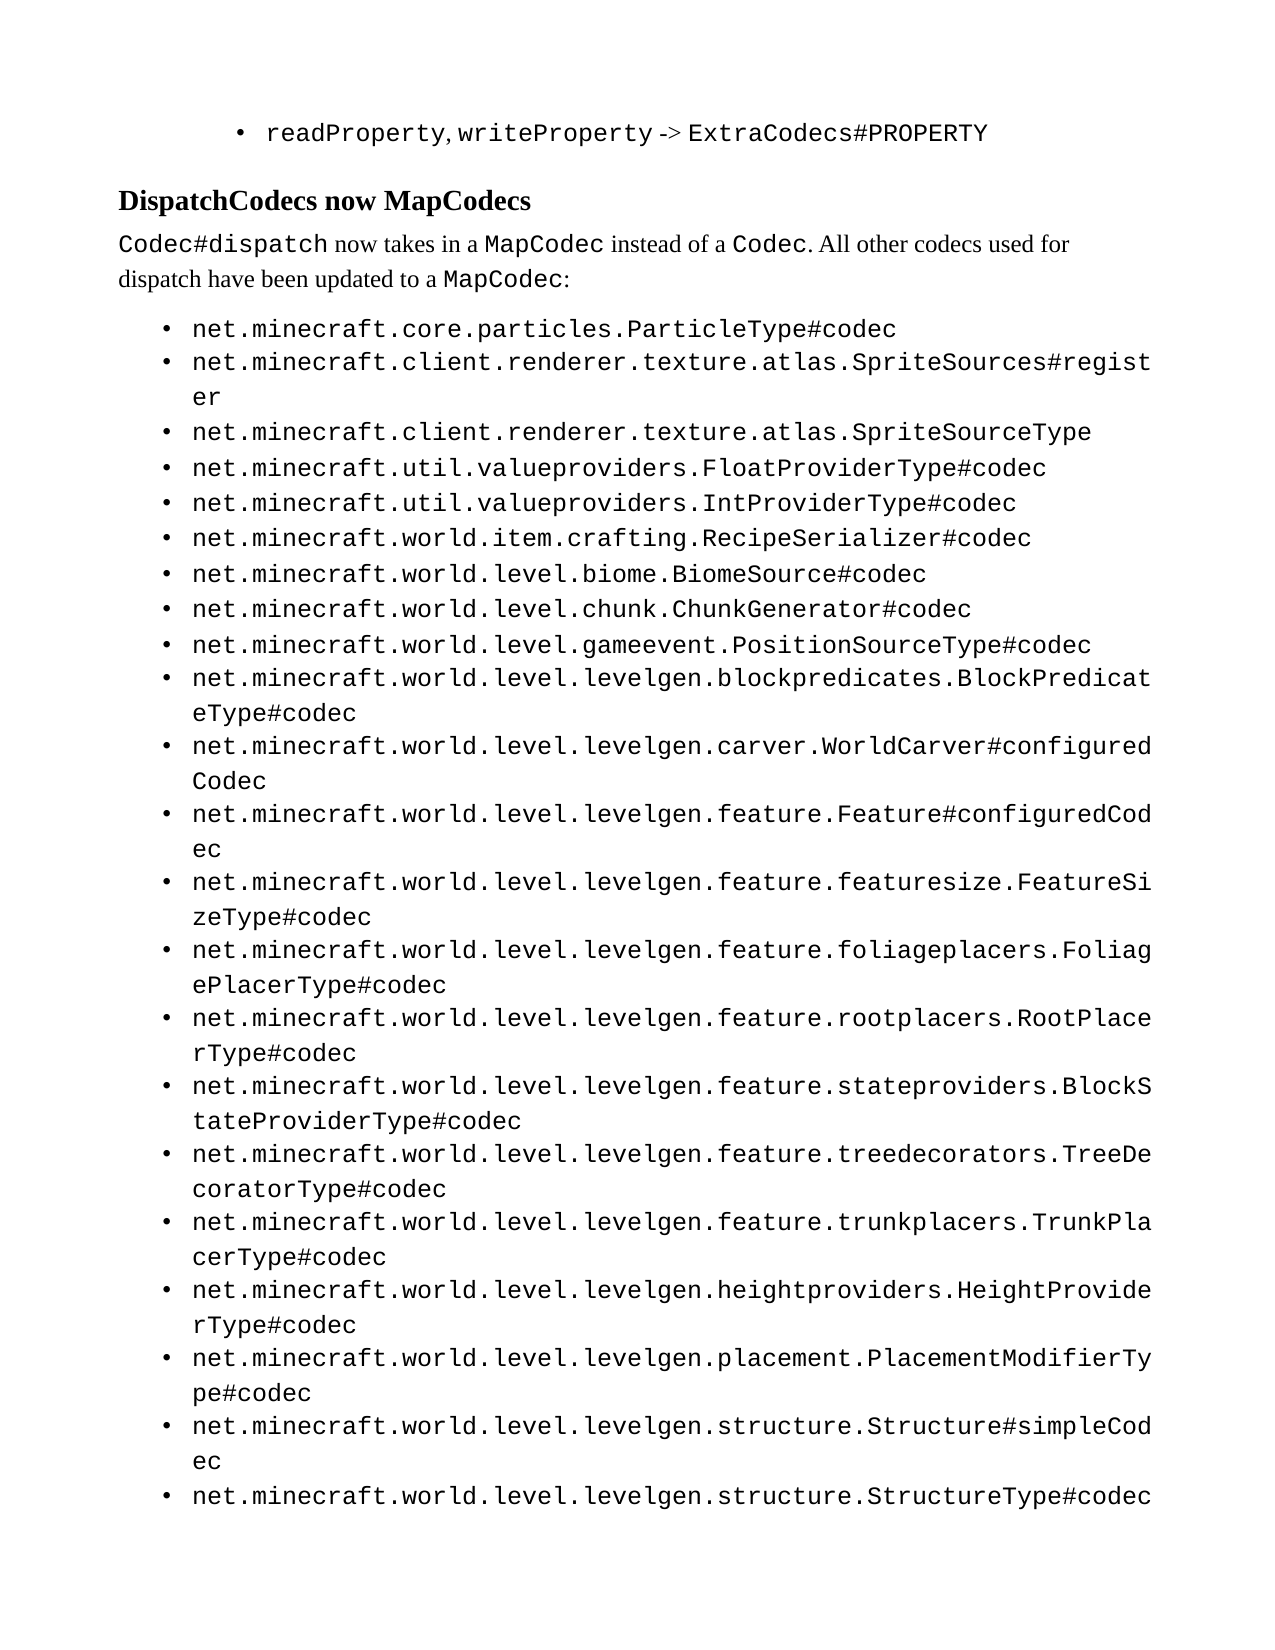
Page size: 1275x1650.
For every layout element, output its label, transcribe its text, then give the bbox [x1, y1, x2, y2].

list net.minecraft.core.particles.ParticleType#codec [162, 314, 1157, 345]
list net.minecraft.util.valueproviders.FloatProviderType#codec [162, 453, 1157, 483]
list net.minecraft.world.level.levelgen.structure.StructureType#codec [162, 1481, 1157, 1512]
list net.minecraft.world.level.levelgen.feature.Feature#configuredCodec [162, 801, 1157, 865]
list net.minecraft.world.level.biome.BiomeSource#codec [162, 559, 1157, 590]
list net.minecraft.world.item.crafting.RecipeSerializer#codec [162, 523, 1157, 554]
list net.minecraft.world.level.levelgen.heightproviders.HeightProviderType#codec [162, 1277, 1157, 1341]
list net.minecraft.world.level.levelgen.feature.featuresize.FeatureSizeType#codec [162, 869, 1157, 933]
text Codec#dispatch now takes in a MapCodec instead of a Codec. All other codecs used for dispatch have been updated to a MapCodec: [118, 229, 1157, 295]
list net.minecraft.world.level.chunk.ChunkGenerator#codec [162, 594, 1157, 625]
list net.minecraft.world.level.levelgen.placement.PlacementModifierType#codec [162, 1345, 1157, 1409]
list net.minecraft.world.level.levelgen.carver.WorldCarver#configuredCodec [162, 733, 1157, 797]
list net.minecraft.world.level.levelgen.blockpredicates.BlockPredicateType#codec [162, 665, 1157, 729]
list net.minecraft.world.level.levelgen.feature.stateproviders.BlockStateProviderType#codec [162, 1073, 1157, 1137]
list net.minecraft.client.renderer.texture.atlas.SpriteSourceType [162, 417, 1157, 448]
list net.minecraft.world.level.levelgen.feature.trunkplacers.TrunkPlacerType#codec [162, 1209, 1157, 1273]
list net.minecraft.world.level.levelgen.feature.foliageplacers.FoliagePlacerType#codec [162, 937, 1157, 1001]
subtitle DispatchCodecs now MapCodecs [118, 183, 1157, 216]
list readProperty, writeProperty -> ExtraCodecs#PROPERTY [236, 118, 1157, 149]
list net.minecraft.world.level.levelgen.feature.treedecorators.TreeDecoratorType#codec [162, 1141, 1157, 1205]
list net.minecraft.world.level.levelgen.structure.Structure#simpleCodec [162, 1413, 1157, 1477]
list net.minecraft.world.level.levelgen.feature.rootplacers.RootPlacerType#codec [162, 1005, 1157, 1069]
list net.minecraft.util.valueproviders.IntProviderType#codec [162, 488, 1157, 519]
list net.minecraft.client.renderer.texture.atlas.SpriteSources#register [162, 349, 1157, 413]
list net.minecraft.world.level.gameevent.PositionSourceType#codec [162, 630, 1157, 661]
